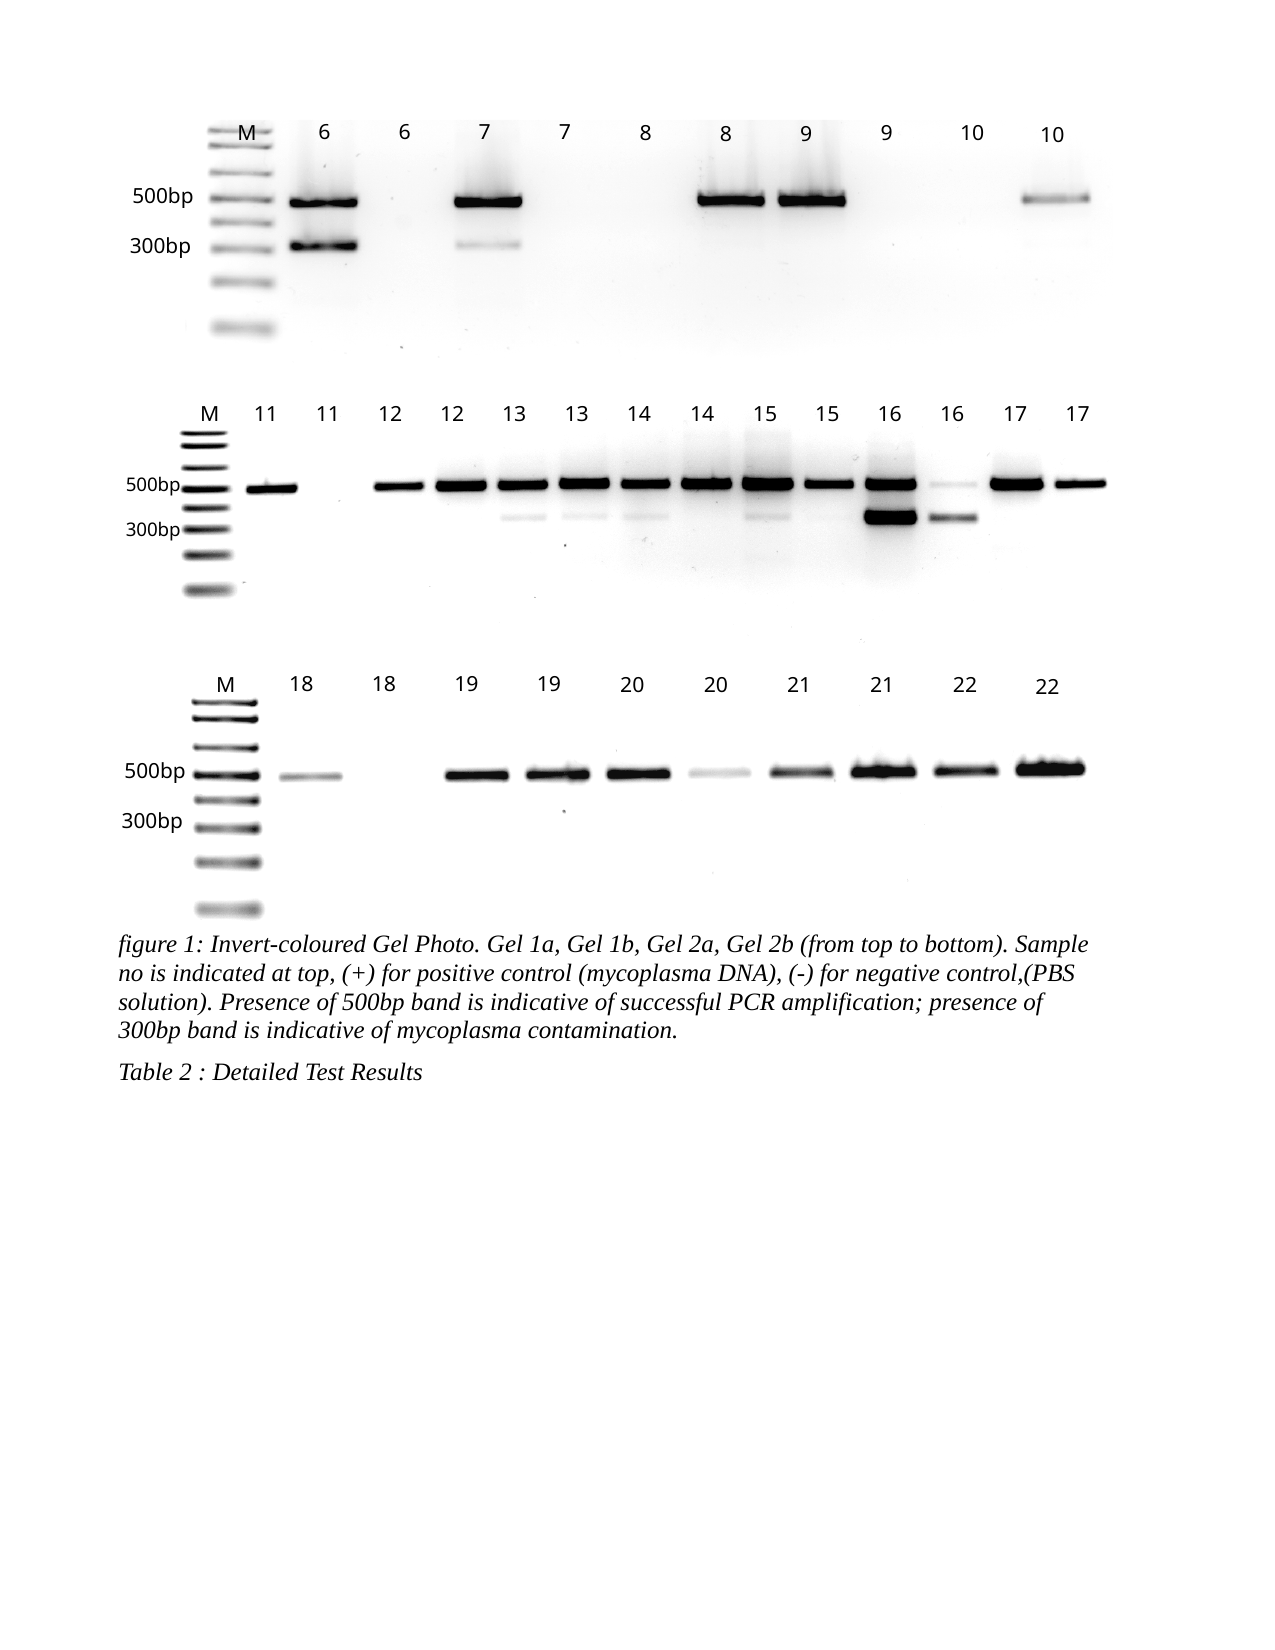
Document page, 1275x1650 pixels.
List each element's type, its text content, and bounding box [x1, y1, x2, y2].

text Table 2 : Detailed Test Results [118, 1057, 1157, 1085]
text figure 1: Invert-coloured Gel Photo. Gel 1a, Gel 1b, Gel 2a, Gel 2b (from top to bottom). Sample no is indicated at top, (+) for positive control (mycoplasma DNA), (-) for negative control,(PBS solution). Presence of 500bp band is indicative of successful PCR amplification; presence of 300bp band is indicative of mycoplasma contamination. [118, 671, 1113, 1044]
